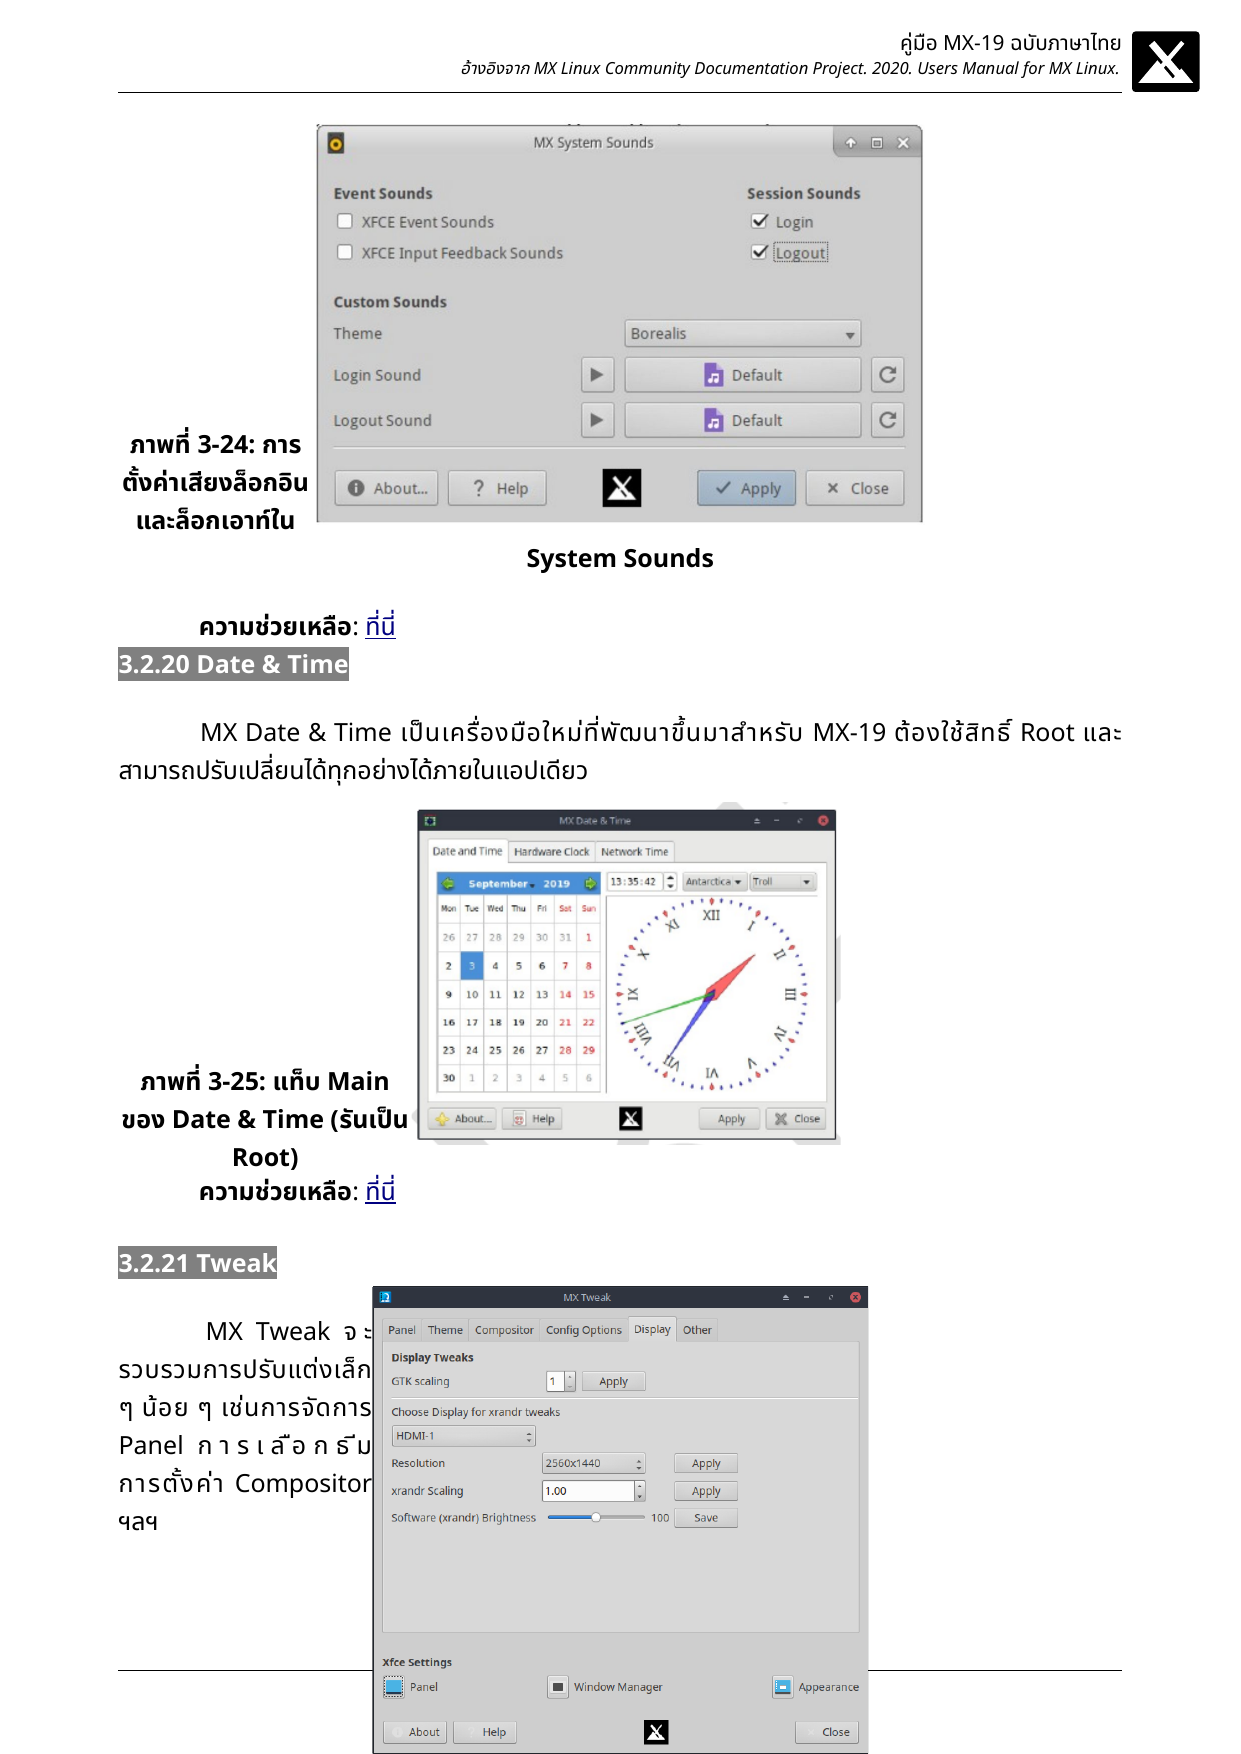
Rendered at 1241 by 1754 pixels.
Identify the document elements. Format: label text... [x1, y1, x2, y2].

picture [372, 1286, 869, 1754]
text MX Tweak จะรวบรวมการปรับแต่งเล็ก ๆ น้อย ๆ เช่นการจัดการ Panel การเลือกธีม การตั้งค่า Compositor ฯลฯ [118, 1314, 372, 1541]
text ความช่วยเหลือ: ที่นี่ [118, 609, 1122, 647]
picture [411, 802, 841, 1145]
text ภาพที่ 3-24: การตั้งค่าเสียงล็อกอินและล็อกเอาท์ใน System Sounds [118, 427, 1122, 575]
text ความช่วยเหลือ: ที่นี่ [118, 1173, 1122, 1211]
text MX Date & Time เป็นเครื่องมือใหม่ที่พัฒนาขึ้นมาสำหรับ MX-19 ต้องใช้สิทธิ์ Root และสามารถปรับเปลี่ยนได้ทุกอย่างได้ภายในแอปเดียว [118, 715, 1122, 791]
text ภาพที่ 3-25: แท็บ Main ของ Date & Time (รันเป็น Root) [118, 1063, 1122, 1173]
picture [312, 120, 928, 529]
text [869, 1314, 1122, 1541]
text 3.2.21 Tweak [118, 1246, 1122, 1279]
text 3.2.20 Date & Time [118, 647, 1122, 681]
